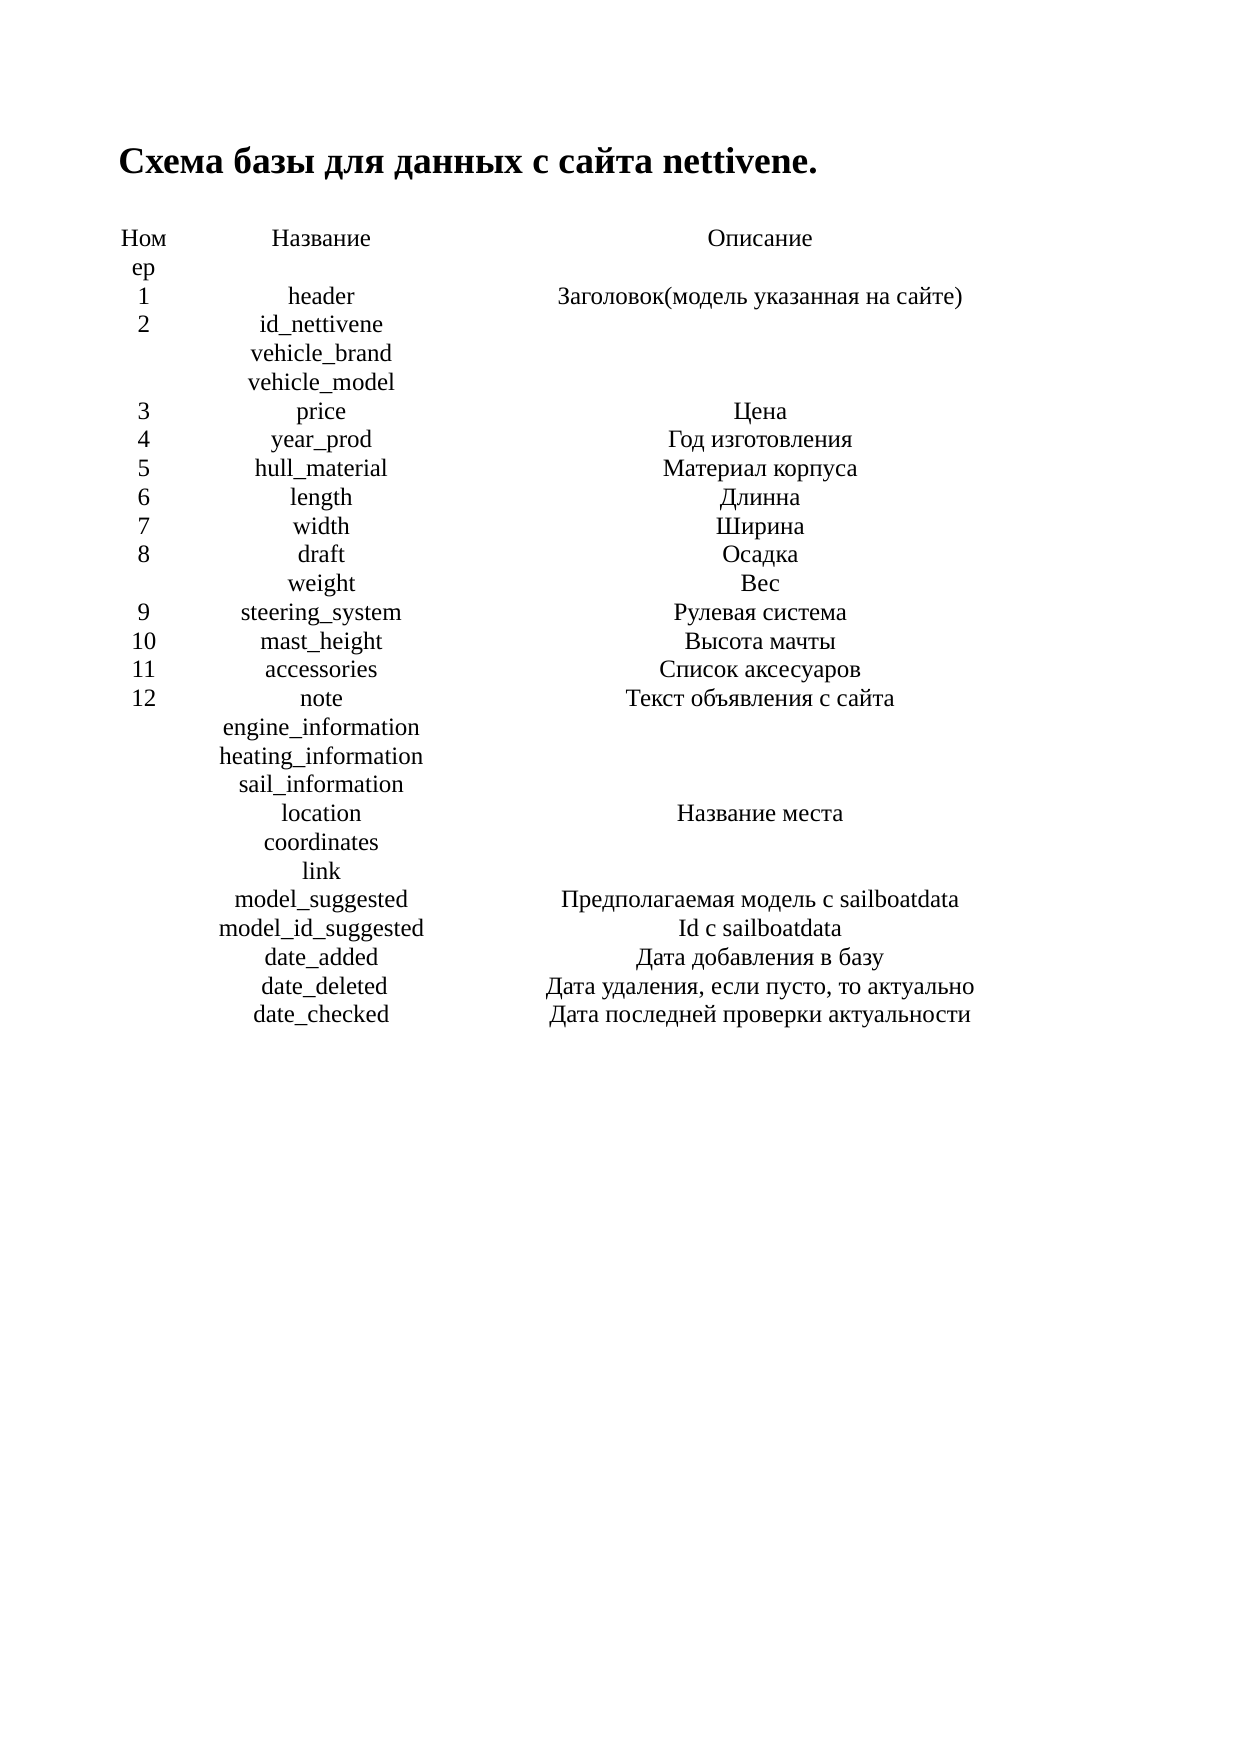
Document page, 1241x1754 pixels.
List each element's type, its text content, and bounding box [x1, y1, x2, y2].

table_cell 6 [118, 482, 169, 511]
table_cell [118, 770, 169, 798]
table_cell location [169, 798, 473, 827]
table_cell note [169, 683, 473, 712]
table_cell [1047, 655, 1123, 683]
table_cell [1047, 482, 1123, 511]
table_cell [474, 338, 1047, 367]
table_cell [474, 741, 1047, 769]
table_cell [1047, 511, 1123, 539]
table_cell [1047, 885, 1123, 913]
table_cell [1047, 540, 1123, 568]
table_cell [1047, 626, 1123, 654]
table_cell [474, 827, 1047, 856]
table_cell [1047, 310, 1123, 338]
table_cell [118, 942, 169, 971]
table_cell length [169, 482, 473, 511]
table_cell [474, 770, 1047, 798]
table_cell date_deleted [169, 971, 473, 999]
table_cell accessories [169, 655, 473, 683]
table_cell 11 [118, 655, 169, 683]
table_cell [474, 310, 1047, 338]
table_cell [1047, 367, 1123, 396]
table_cell [1047, 425, 1123, 453]
table_cell [118, 367, 169, 396]
table_cell [118, 1000, 169, 1028]
table_cell Рулевая система [474, 597, 1047, 626]
table_cell 5 [118, 453, 169, 482]
table_cell Год изготовления [474, 425, 1047, 453]
table_cell 2 [118, 310, 169, 338]
table_cell 3 [118, 396, 169, 424]
table_cell [1047, 942, 1123, 971]
table_cell [1047, 597, 1123, 626]
table_cell [118, 568, 169, 597]
table_cell 1 [118, 281, 169, 309]
table_cell [474, 856, 1047, 884]
table_cell [1047, 281, 1123, 309]
table_cell engine_information [169, 712, 473, 741]
table_cell [1047, 798, 1123, 827]
table_cell [118, 338, 169, 367]
table_cell vehicle_brand [169, 338, 473, 367]
table_cell model_id_suggested [169, 913, 473, 942]
table_cell Материал корпуса [474, 453, 1047, 482]
table_cell [1047, 568, 1123, 597]
table_cell [1047, 453, 1123, 482]
table_cell [1047, 741, 1123, 769]
table_cell heating_information [169, 741, 473, 769]
table_cell [1047, 971, 1123, 999]
table_cell Дата удаления, если пусто, то актуально [474, 971, 1047, 999]
table_cell [118, 971, 169, 999]
table_cell Текст объявления с сайта [474, 683, 1047, 712]
table_header [1047, 223, 1123, 281]
table_cell width [169, 511, 473, 539]
table_cell Название места [474, 798, 1047, 827]
table_cell [118, 885, 169, 913]
table_cell link [169, 856, 473, 884]
table_cell 12 [118, 683, 169, 712]
table_cell Дата добавления в базу [474, 942, 1047, 971]
table_cell Id с sailboatdata [474, 913, 1047, 942]
table_cell date_added [169, 942, 473, 971]
table_cell Осадка [474, 540, 1047, 568]
table_cell [118, 798, 169, 827]
table_cell vehicle_model [169, 367, 473, 396]
table_cell year_prod [169, 425, 473, 453]
table_cell hull_material [169, 453, 473, 482]
table_cell date_checked [169, 1000, 473, 1028]
table_cell 9 [118, 597, 169, 626]
table_cell header [169, 281, 473, 309]
table_cell [118, 712, 169, 741]
table_cell 7 [118, 511, 169, 539]
table_cell [1047, 338, 1123, 367]
table_cell Ширина [474, 511, 1047, 539]
table_cell [118, 913, 169, 942]
table_cell mast_height [169, 626, 473, 654]
table_cell sail_information [169, 770, 473, 798]
table_cell [118, 741, 169, 769]
table_header Описание [474, 223, 1047, 281]
table_cell [118, 856, 169, 884]
table_cell id_nettivene [169, 310, 473, 338]
table_cell Дата последней проверки актуальности [474, 1000, 1047, 1028]
table_cell Вес [474, 568, 1047, 597]
table_cell Заголовок(модель указанная на сайте) [474, 281, 1047, 309]
table_cell model_suggested [169, 885, 473, 913]
table_cell [1047, 856, 1123, 884]
table_cell [1047, 683, 1123, 712]
table_cell [474, 712, 1047, 741]
table_cell [1047, 827, 1123, 856]
subtitle Схема базы для данных с сайта nettivene. [118, 139, 1122, 182]
table_cell Предполагаемая модель с sailboatdata [474, 885, 1047, 913]
table_cell steering_system [169, 597, 473, 626]
table_cell [1047, 712, 1123, 741]
table_cell 4 [118, 425, 169, 453]
table_header Номер [118, 223, 169, 281]
table_cell [1047, 770, 1123, 798]
table_header Название [169, 223, 473, 281]
table_cell coordinates [169, 827, 473, 856]
table_cell [1047, 1000, 1123, 1028]
table_cell Высота мачты [474, 626, 1047, 654]
table_cell [474, 367, 1047, 396]
table_cell [1047, 396, 1123, 424]
table_cell 8 [118, 540, 169, 568]
table_cell weight [169, 568, 473, 597]
table_cell Список аксесуаров [474, 655, 1047, 683]
table_cell [118, 827, 169, 856]
table_cell Цена [474, 396, 1047, 424]
table_cell 10 [118, 626, 169, 654]
table_cell price [169, 396, 473, 424]
table_cell Длинна [474, 482, 1047, 511]
table_cell [1047, 913, 1123, 942]
table_cell draft [169, 540, 473, 568]
